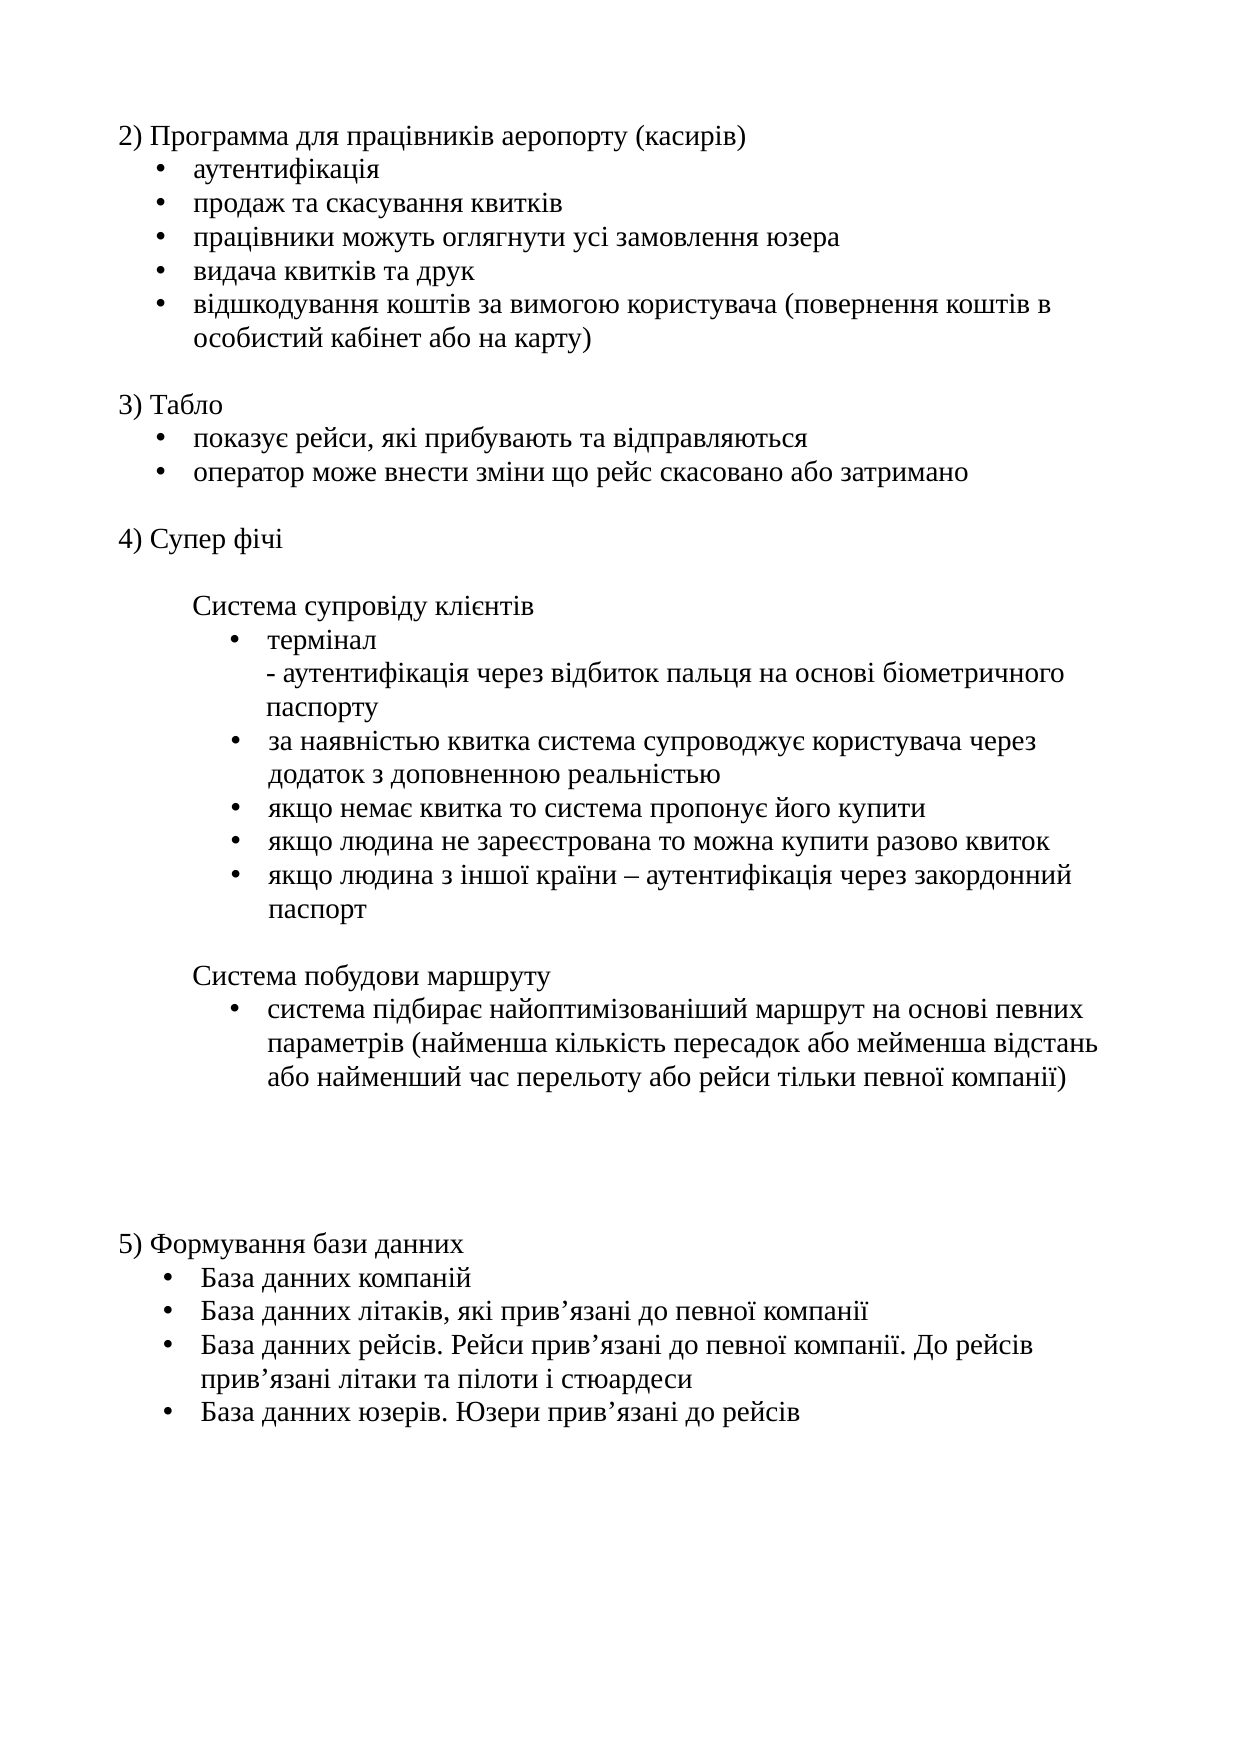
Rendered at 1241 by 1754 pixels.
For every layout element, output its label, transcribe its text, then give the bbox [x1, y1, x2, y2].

list База данних рейсів. Рейси прив’язані до певної компанії. До рейсів прив’язані літаки та пілоти і стюардеси [163, 1327, 1122, 1394]
text 4) Супер фічі [118, 521, 1122, 555]
list База данних компаній [163, 1260, 1122, 1293]
list працівники можуть оглягнути усі замовлення юзера [156, 219, 1122, 253]
list База данних юзерів. Юзери прив’язані до рейсів [163, 1394, 1122, 1428]
list якщо людина не зареєстрована то можна купити разово квиток [231, 823, 1122, 857]
text 5) Формування бази данних [118, 1226, 1122, 1260]
text 3) Табло [118, 387, 1122, 421]
list оператор може внести зміни що рейс скасовано або затримано [156, 454, 1122, 488]
list за наявністью квитка система супроводжує користувача через додаток з доповненною реальністью [231, 723, 1122, 790]
text 2) Программа для працівників аеропорту (касирів) [118, 118, 1122, 152]
list аутентифікація [156, 152, 1122, 185]
list термінал [229, 622, 1122, 656]
text Система побудови маршруту [118, 958, 1122, 991]
list система підбирає найоптимізованіший маршрут на основі певних параметрів (найменша кількість пересадок або мейменша відстань або найменший час перельоту або рейси тільки певної компанії) [229, 991, 1122, 1092]
list показує рейси, які прибувають та відправляються [156, 421, 1122, 454]
list відшкодування коштів за вимогою користувача (повернення коштів в особистий кабінет або на карту) [156, 286, 1122, 353]
text Система супровіду клієнтів [118, 588, 1122, 622]
list якщо немає квитка то система пропонує його купити [231, 790, 1122, 823]
list видача квитків та друк [156, 253, 1122, 286]
list якщо людина з іншої країни – аутентифікація через закордонний паспорт [231, 857, 1122, 924]
list продаж та скасування квитків [156, 185, 1122, 219]
text - аутентифікація через відбиток пальця на основі біометричного паспорту [118, 656, 1122, 723]
list База данних літаків, які прив’язані до певної компанії [163, 1293, 1122, 1327]
